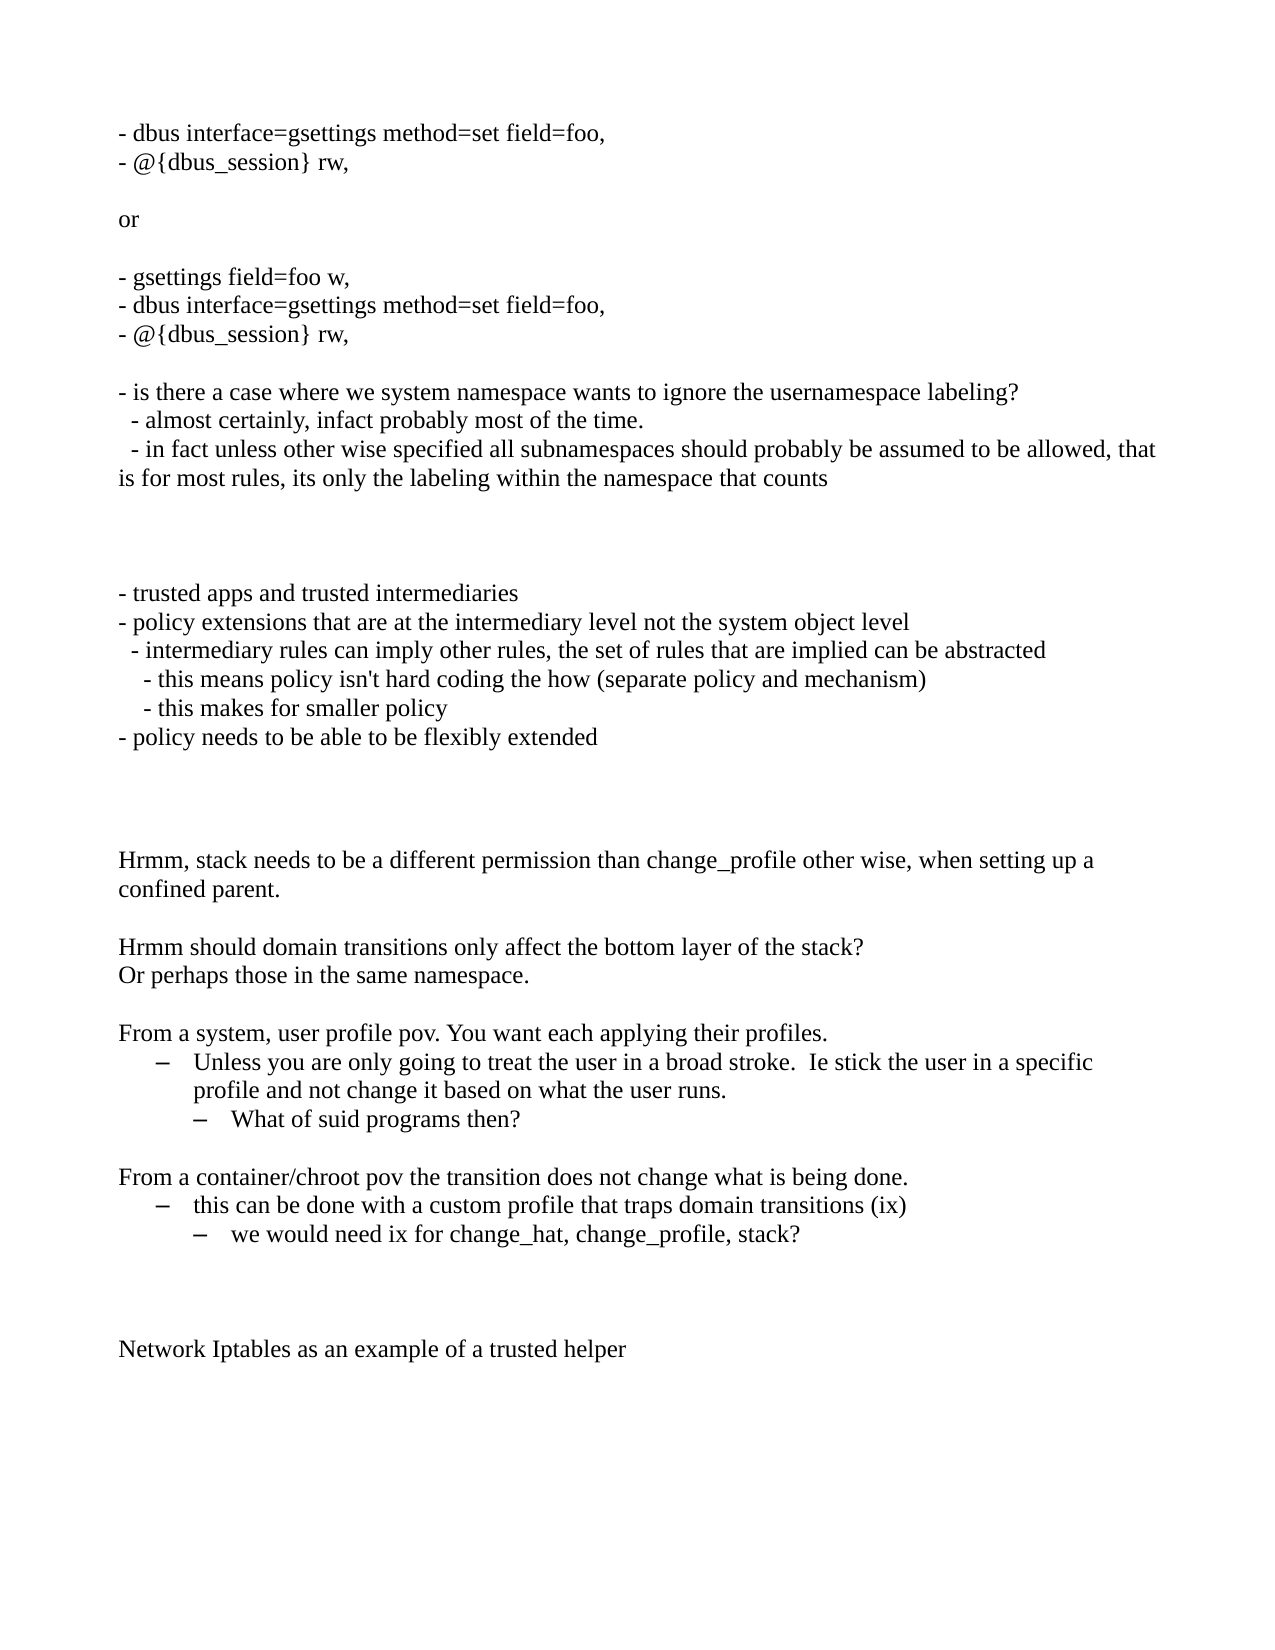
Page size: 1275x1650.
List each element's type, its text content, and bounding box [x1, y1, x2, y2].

list What of suid programs then? [193, 1104, 1157, 1133]
list Unless you are only going to treat the user in a broad stroke. Ie stick the user in a specific profile and not change it based on what the user runs. [156, 1047, 1157, 1104]
text - this makes for smaller policy [118, 693, 1157, 722]
text - gsettings field=foo w, [118, 262, 1157, 291]
text or [118, 204, 1157, 233]
text Network Iptables as an example of a trusted helper [118, 1334, 1157, 1363]
text - policy extensions that are at the intermediary level not the system object level [118, 607, 1157, 636]
text - this means policy isn't hard coding the how (separate policy and mechanism) [118, 664, 1157, 693]
text Or perhaps those in the same namespace. [118, 961, 1157, 989]
list this can be done with a custom profile that traps domain transitions (ix) [156, 1191, 1157, 1219]
text From a system, user profile pov. You want each applying their profiles. [118, 1018, 1157, 1047]
text - @{dbus_session} rw, [118, 147, 1157, 176]
text From a container/chroot pov the transition does not change what is being done. [118, 1162, 1157, 1191]
text - dbus interface=gsettings method=set field=foo, [118, 118, 1157, 147]
text - intermediary rules can imply other rules, the set of rules that are implied can be abstracted [118, 636, 1157, 664]
text Hrmm, stack needs to be a different permission than change_profile other wise, when setting up a confined parent. [118, 846, 1157, 903]
text - is there a case where we system namespace wants to ignore the usernamespace labeling? [118, 377, 1157, 406]
text - dbus interface=gsettings method=set field=foo, [118, 291, 1157, 319]
text - almost certainly, infact probably most of the time. [118, 406, 1157, 434]
text Hrmm should domain transitions only affect the bottom layer of the stack? [118, 932, 1157, 961]
text - policy needs to be able to be flexibly extended [118, 722, 1157, 751]
text - trusted apps and trusted intermediaries [118, 578, 1157, 607]
list we would need ix for change_hat, change_profile, stack? [193, 1219, 1157, 1248]
text - @{dbus_session} rw, [118, 319, 1157, 348]
text - in fact unless other wise specified all subnamespaces should probably be assumed to be allowed, that is for most rules, its only the labeling within the namespace that counts [118, 434, 1157, 492]
